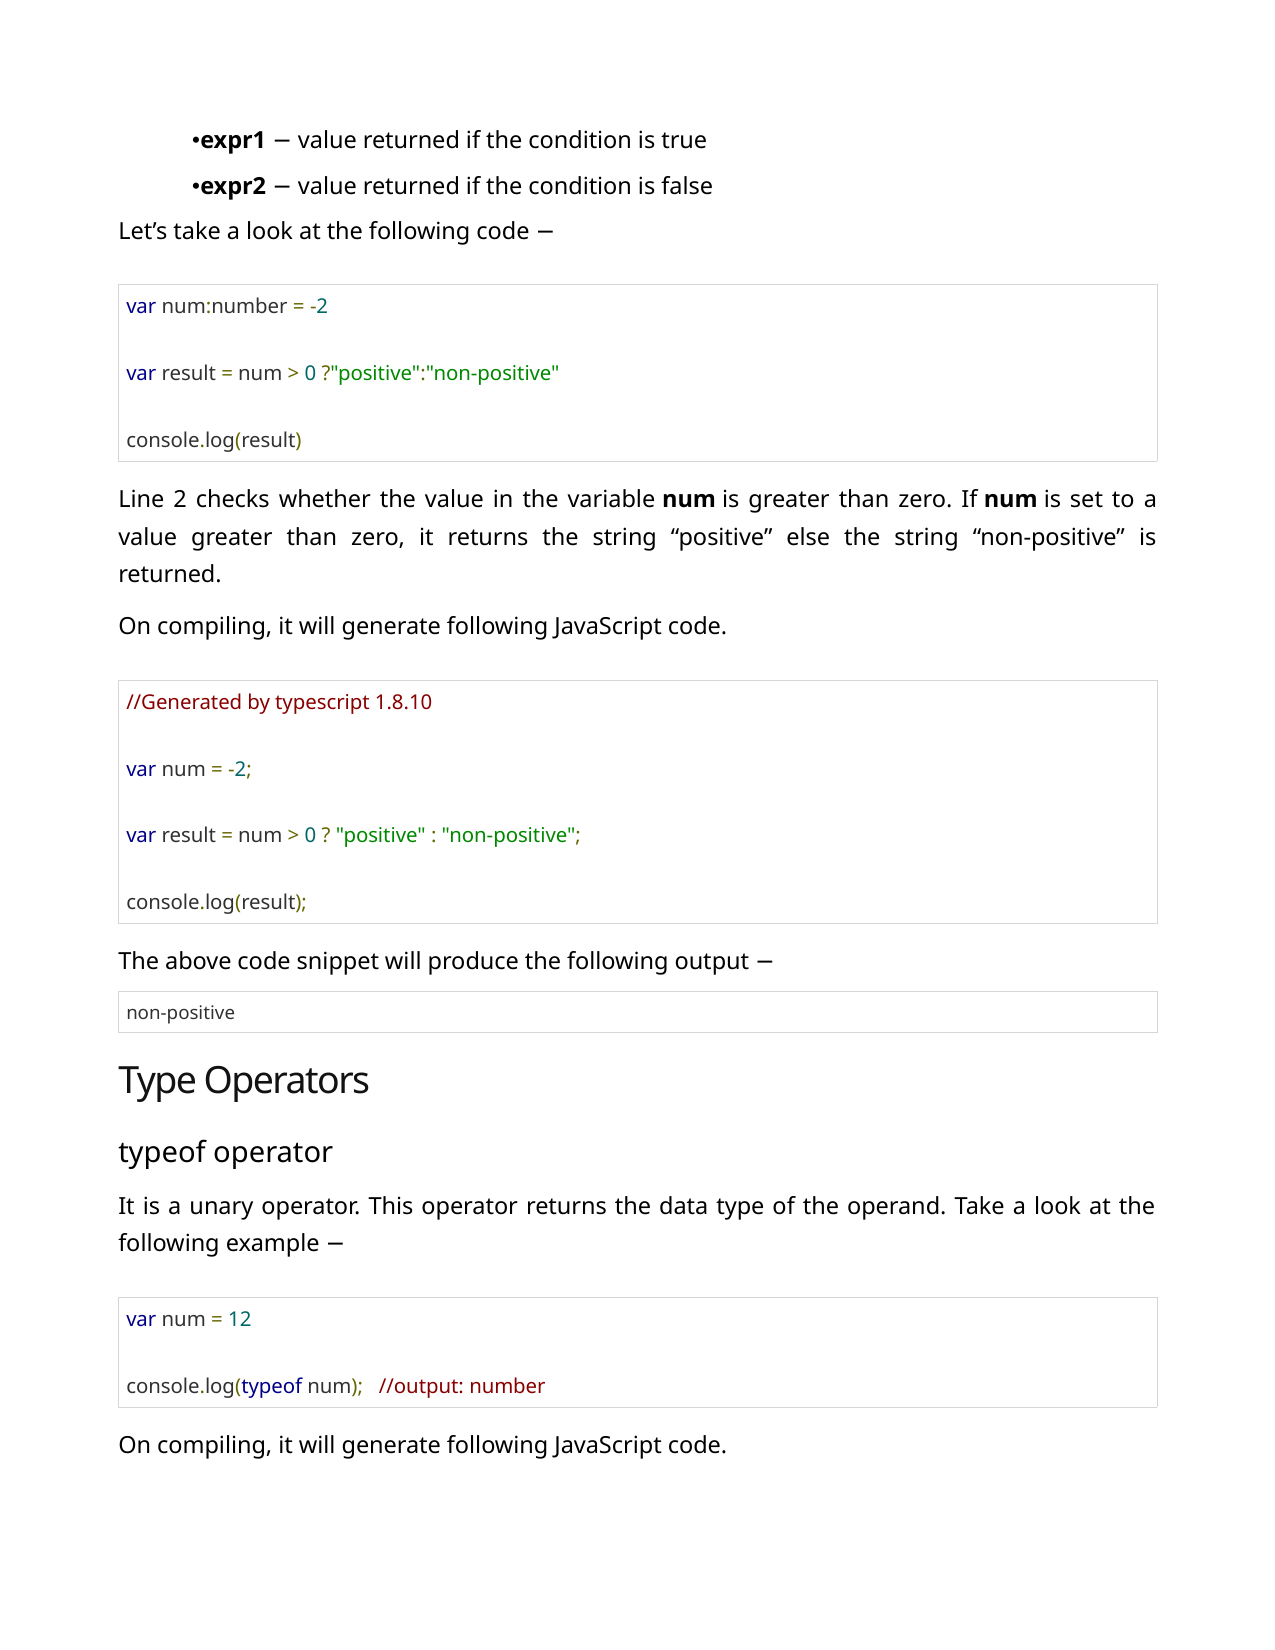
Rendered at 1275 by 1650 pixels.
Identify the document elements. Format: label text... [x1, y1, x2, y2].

text var num:number = -2 [119, 285, 1157, 320]
text Line 2 checks whether the value in the variable num is greater than zero. If num is set to a value greater than zero, it returns the string “positive” else the string “non-positive” is returned. [118, 477, 1157, 589]
subtitle Type Operators [118, 1053, 1157, 1104]
text var num = 12 [119, 1298, 1157, 1332]
text Let’s take a look at the following code − [118, 209, 1157, 246]
text non-positive [119, 992, 1157, 1032]
subtitle typeof operator [118, 1131, 1157, 1171]
text console.log(result) [119, 418, 1157, 461]
text var result = num > 0 ? "positive" : "non-positive"; [119, 813, 1157, 849]
list expr1 − value returned if the condition is true [118, 118, 1157, 156]
text console.log(result); [119, 880, 1157, 923]
list expr2 − value returned if the condition is false [118, 163, 1157, 201]
text //Generated by typescript 1.8.10 [119, 681, 1157, 715]
text var result = num > 0 ?"positive":"non-positive" [119, 351, 1157, 387]
text console.log(typeof num); //output: number [119, 1363, 1157, 1407]
text It is a unary operator. This operator returns the data type of the operand. Take a look at the following example − [118, 1184, 1157, 1259]
text var num = -2; [119, 746, 1157, 782]
text On compiling, it will generate following JavaScript code. [118, 604, 1157, 642]
text The above code snippet will produce the following output − [118, 939, 1157, 977]
text On compiling, it will generate following JavaScript code. [118, 1423, 1157, 1460]
